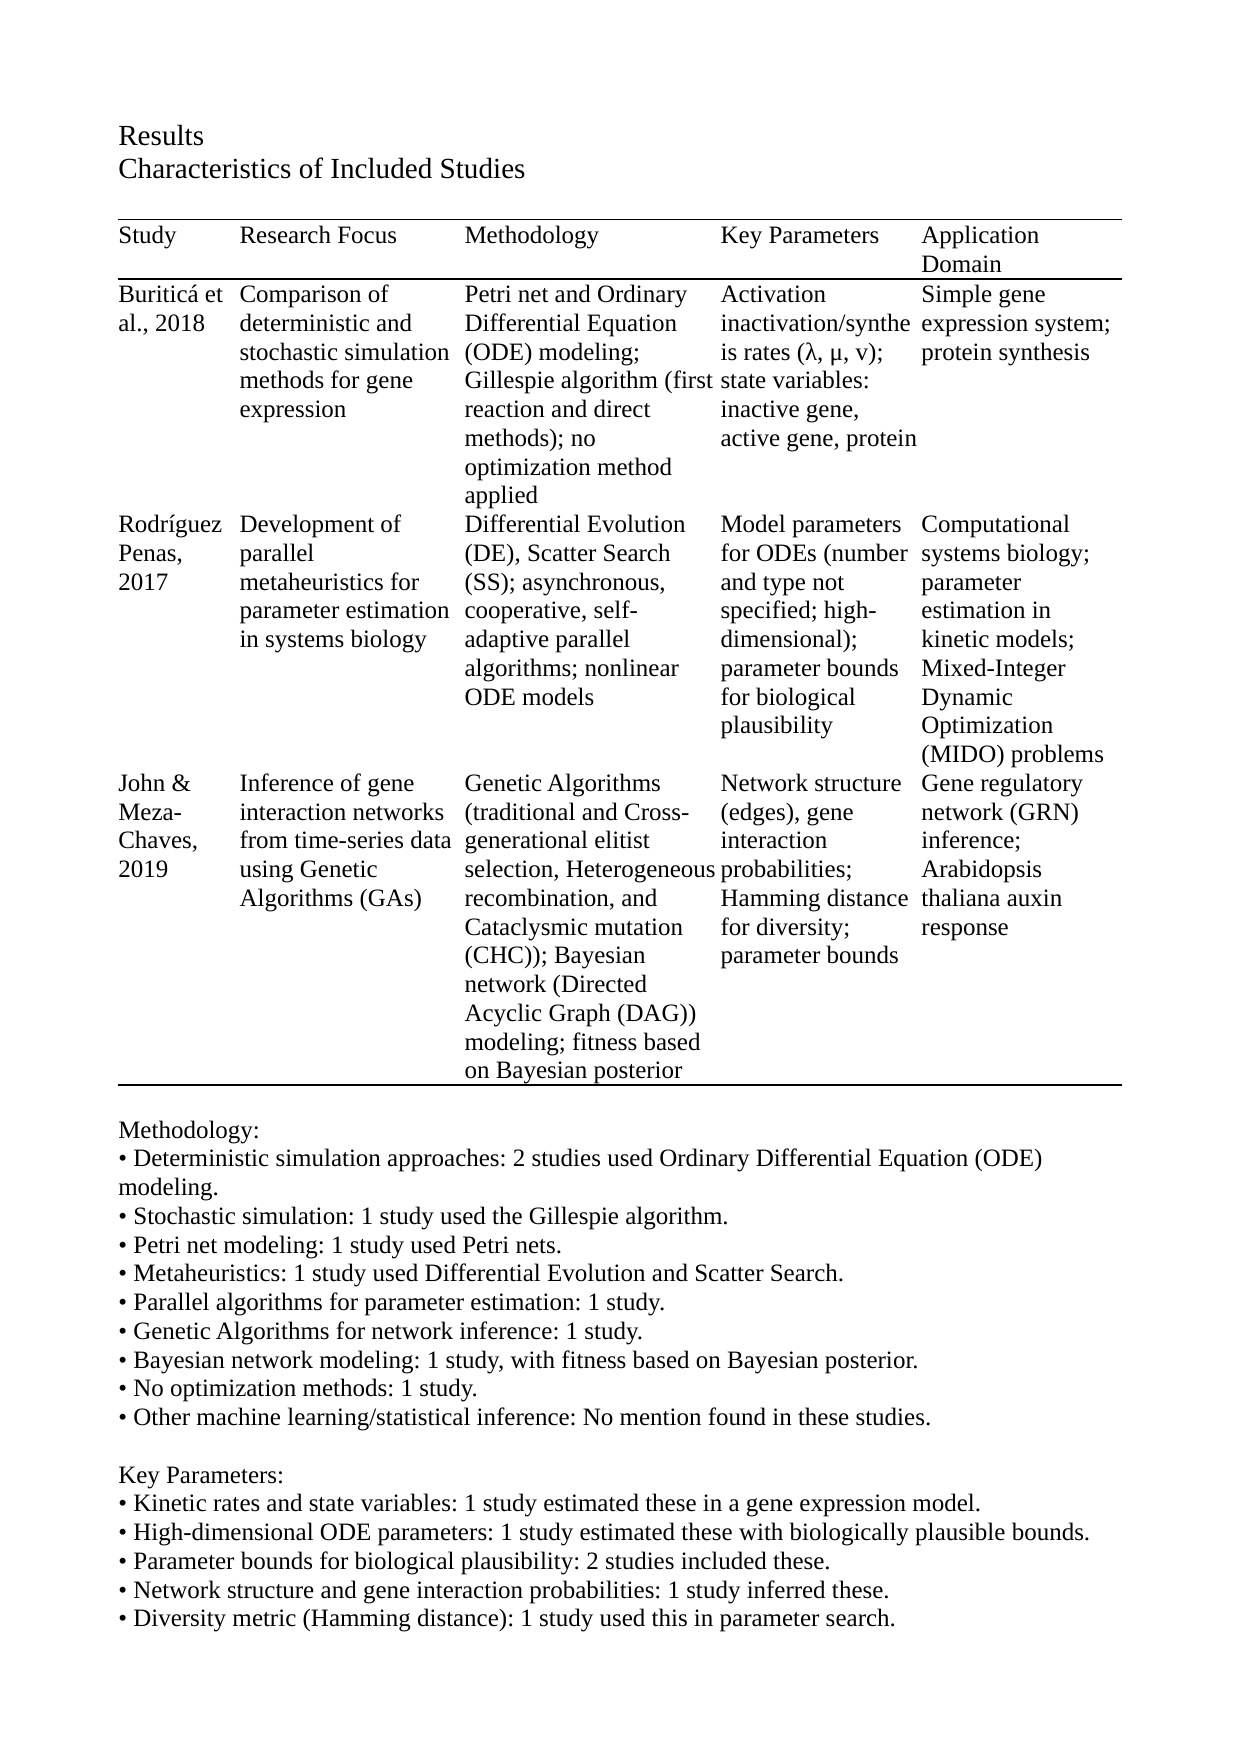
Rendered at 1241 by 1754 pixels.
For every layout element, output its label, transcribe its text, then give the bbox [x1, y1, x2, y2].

text Characteristics of Included Studies [118, 152, 1122, 185]
table_cell Activation inactivation/synthe is rates (λ, μ, v); state variables: inactive gene, active gene, protein [720, 452, 921, 509]
text • Kinetic rates and state variables: 1 study estimated these in a gene expression model. [118, 1488, 1122, 1517]
text • Genetic Algorithms for network inference: 1 study. [118, 1316, 1122, 1345]
table_cell Buriticá et al., 2018 [118, 337, 239, 509]
table_cell Inference of gene interaction networks from time-series data using Genetic Algorithms (GAs) [239, 912, 464, 1084]
table_header Key Parameters [720, 249, 921, 278]
text • Metaheuristics: 1 study used Differential Evolution and Scatter Search. [118, 1258, 1122, 1287]
text • Parameter bounds for biological plausibility: 2 studies included these. [118, 1546, 1122, 1575]
text • Network structure and gene interaction probabilities: 1 study inferred these. [118, 1575, 1122, 1603]
text • Petri net modeling: 1 study used Petri nets. [118, 1230, 1122, 1258]
text Key Parameters: [118, 1460, 1122, 1488]
text • Stochastic simulation: 1 study used the Gillespie algorithm. [118, 1201, 1122, 1230]
table_cell Model parameters for ODEs (number and type not specified; high-dimensional); parameter bounds for biological plausibility [720, 739, 921, 768]
table_cell Rodríguez Penas, 2017 [118, 596, 239, 768]
table_cell Network structure (edges), gene interaction probabilities; Hamming distance for diversity; parameter bounds [720, 969, 921, 1084]
table_cell Comparison of deterministic and stochastic simulation methods for gene expression [239, 423, 464, 509]
table_cell John & Meza-Chaves, 2019 [118, 883, 239, 1084]
table_header Methodology [464, 249, 720, 278]
text • No optimization methods: 1 study. [118, 1373, 1122, 1402]
text • Diversity metric (Hamming distance): 1 study used this in parameter search. [118, 1603, 1122, 1632]
text • Parallel algorithms for parameter estimation: 1 study. [118, 1287, 1122, 1316]
text • Bayesian network modeling: 1 study, with fitness based on Bayesian posterior. [118, 1345, 1122, 1373]
table_header Research Focus [239, 249, 464, 278]
text • High-dimensional ODE parameters: 1 study estimated these with biologically plausible bounds. [118, 1517, 1122, 1546]
text • Other machine learning/statistical inference: No mention found in these studies. [118, 1402, 1122, 1431]
table_cell Gene regulatory network (GRN) inference; Arabidopsis thaliana auxin response [921, 941, 1122, 1084]
table_header Study [118, 249, 239, 278]
text Results [118, 118, 1122, 152]
text Methodology: [118, 1115, 1122, 1143]
table_cell Development of parallel metaheuristics for parameter estimation in systems biology [239, 653, 464, 768]
table_cell Simple gene expression system; protein synthesis [921, 366, 1122, 509]
table_cell Differential Evolution (DE), Scatter Search (SS); asynchronous, cooperative, self-adaptive parallel algorithms; nonlinear ODE models [464, 711, 720, 768]
text • Deterministic simulation approaches: 2 studies used Ordinary Differential Equation (ODE) modeling. [118, 1143, 1122, 1201]
